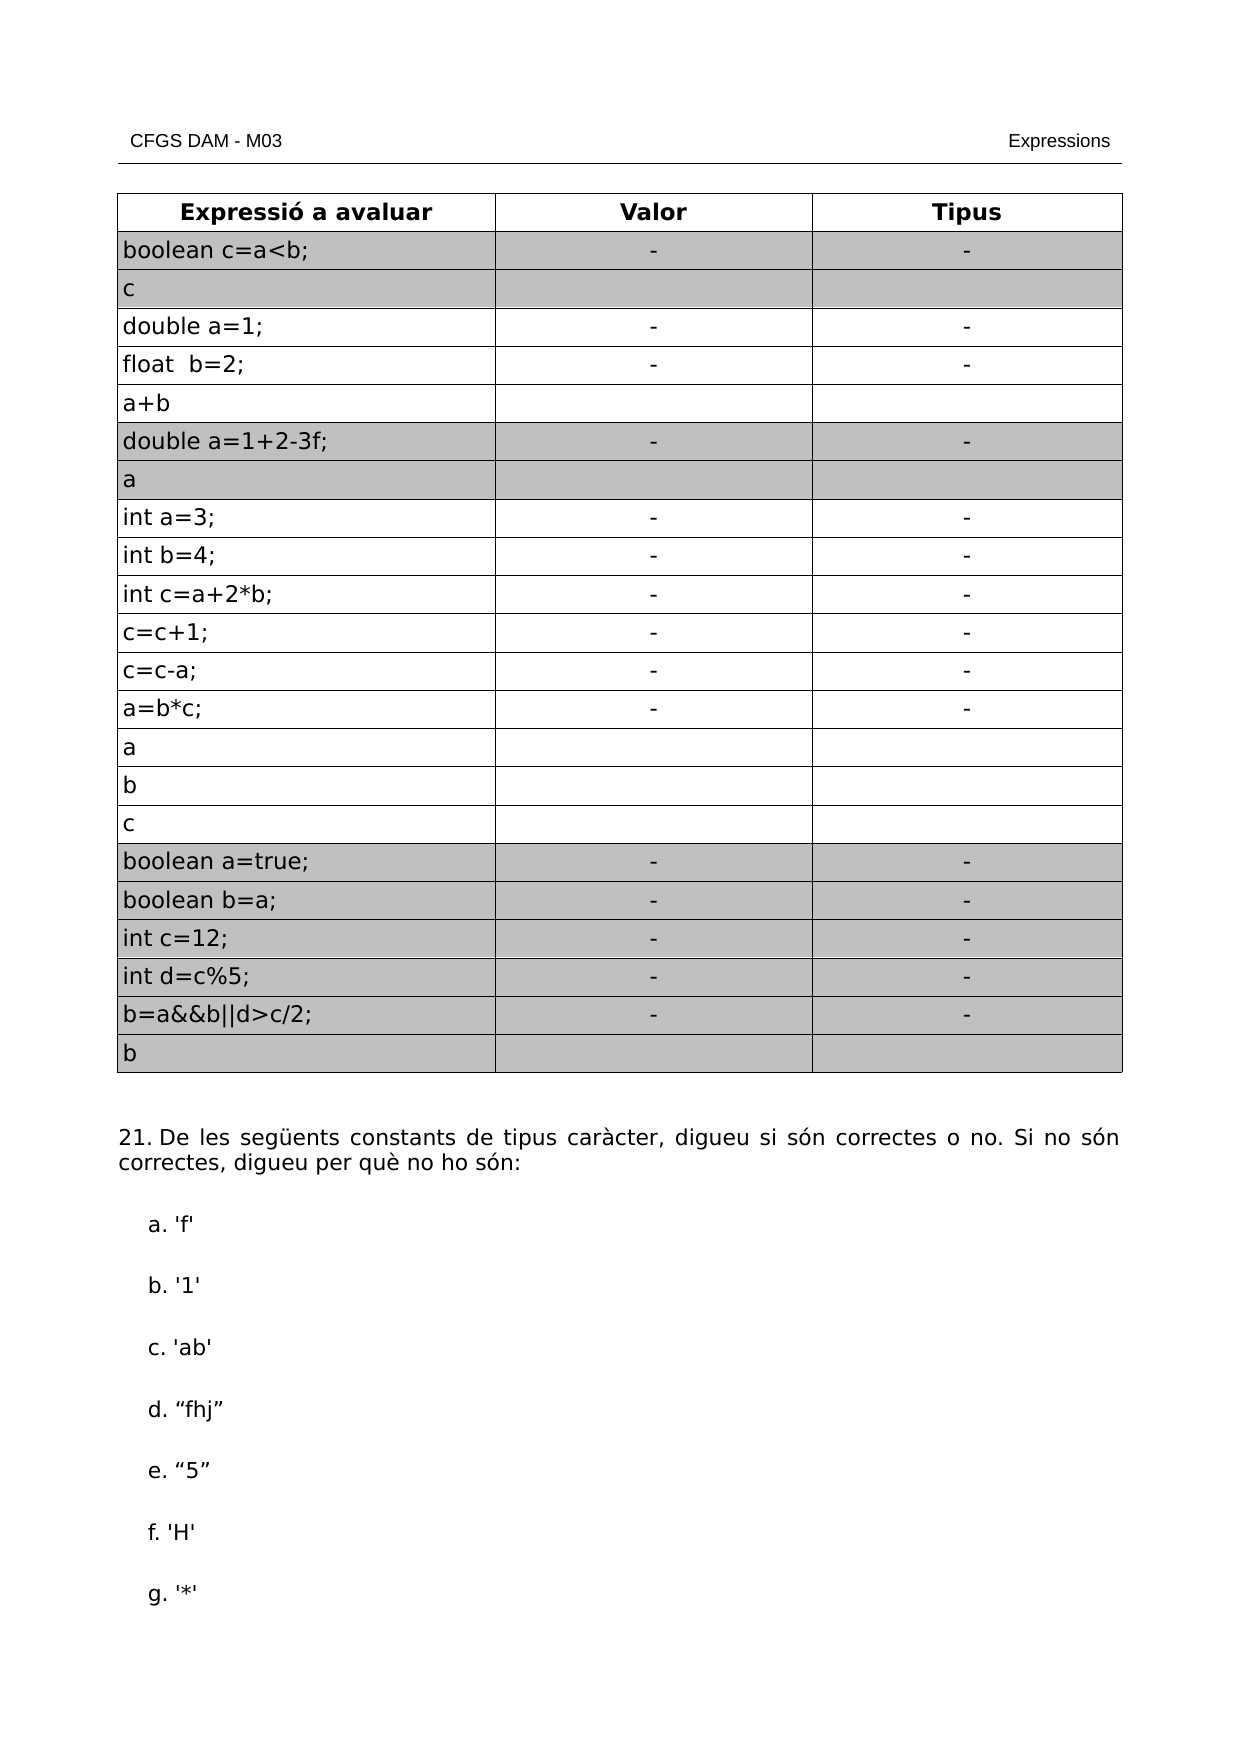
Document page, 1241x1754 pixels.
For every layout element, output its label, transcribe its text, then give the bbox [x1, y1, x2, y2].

list '*' [118, 1581, 1122, 1607]
table_cell boolean c=a<b; [118, 232, 495, 269]
table_cell - [813, 347, 1122, 384]
table_cell boolean b=a; [118, 882, 495, 919]
list 'H' [118, 1520, 1122, 1545]
table_header Valor [496, 194, 812, 231]
table_cell - [496, 997, 812, 1034]
table_cell - [813, 614, 1122, 652]
table_cell - [813, 997, 1122, 1034]
table_cell - [813, 538, 1122, 575]
table_cell [813, 461, 1122, 499]
table_cell - [813, 423, 1122, 460]
table_cell [496, 1035, 812, 1072]
table_cell - [496, 959, 812, 996]
list '1' [118, 1274, 1122, 1299]
table_cell c=c-a; [118, 653, 495, 690]
table_cell [496, 729, 812, 766]
table_cell - [496, 844, 812, 881]
table_cell [496, 806, 812, 843]
table_cell - [813, 232, 1122, 269]
list 'ab' [118, 1335, 1122, 1361]
table_cell [496, 270, 812, 307]
table_cell int b=4; [118, 538, 495, 575]
table_cell a+b [118, 385, 495, 422]
table_header Expressió a avaluar [118, 194, 495, 231]
table_cell - [496, 347, 812, 384]
table_cell [813, 385, 1122, 422]
table_cell [496, 767, 812, 804]
table_cell [813, 806, 1122, 843]
table_cell double a=1; [118, 309, 495, 346]
table_cell a=b*c; [118, 691, 495, 728]
table_cell - [813, 653, 1122, 690]
table_cell - [813, 844, 1122, 881]
table_cell - [496, 614, 812, 652]
table_cell int c=12; [118, 920, 495, 957]
list “fhj” [118, 1397, 1122, 1422]
table_header Tipus [813, 194, 1122, 231]
table_cell - [496, 232, 812, 269]
table_cell boolean a=true; [118, 844, 495, 881]
table_cell - [813, 691, 1122, 728]
table_cell b [118, 767, 495, 804]
table_cell - [813, 920, 1122, 957]
table_cell - [496, 653, 812, 690]
table_cell - [496, 576, 812, 613]
table_cell a [118, 729, 495, 766]
table_cell [813, 1035, 1122, 1072]
table_cell a [118, 461, 495, 499]
table_cell [496, 461, 812, 499]
table_cell - [496, 882, 812, 919]
table_cell [813, 270, 1122, 307]
table_cell - [496, 691, 812, 728]
table_cell float b=2; [118, 347, 495, 384]
list “5” [118, 1458, 1122, 1484]
table_cell [496, 385, 812, 422]
list 'f' [118, 1212, 1122, 1238]
table_cell [813, 767, 1122, 804]
table_cell [813, 729, 1122, 766]
table_cell c [118, 270, 495, 307]
table_cell - [813, 576, 1122, 613]
table_cell - [496, 309, 812, 346]
table_cell c [118, 806, 495, 843]
table_cell - [813, 959, 1122, 996]
table_cell - [813, 882, 1122, 919]
table_cell - [496, 500, 812, 537]
table_cell double a=1+2-3f; [118, 423, 495, 460]
table_cell - [813, 309, 1122, 346]
table_cell - [496, 538, 812, 575]
table_cell int a=3; [118, 500, 495, 537]
table_cell c=c+1; [118, 614, 495, 652]
table_cell int d=c%5; [118, 959, 495, 996]
table_cell b=a&&b||d>c/2; [118, 997, 495, 1034]
table_cell - [496, 423, 812, 460]
table_cell - [813, 500, 1122, 537]
table_cell - [496, 920, 812, 957]
table_cell int c=a+2*b; [118, 576, 495, 613]
table_cell b [118, 1035, 495, 1072]
list De les següents constants de tipus caràcter, digueu si són correctes o no. Si no són correctes, digueu per què no ho són: [118, 1125, 1122, 1176]
